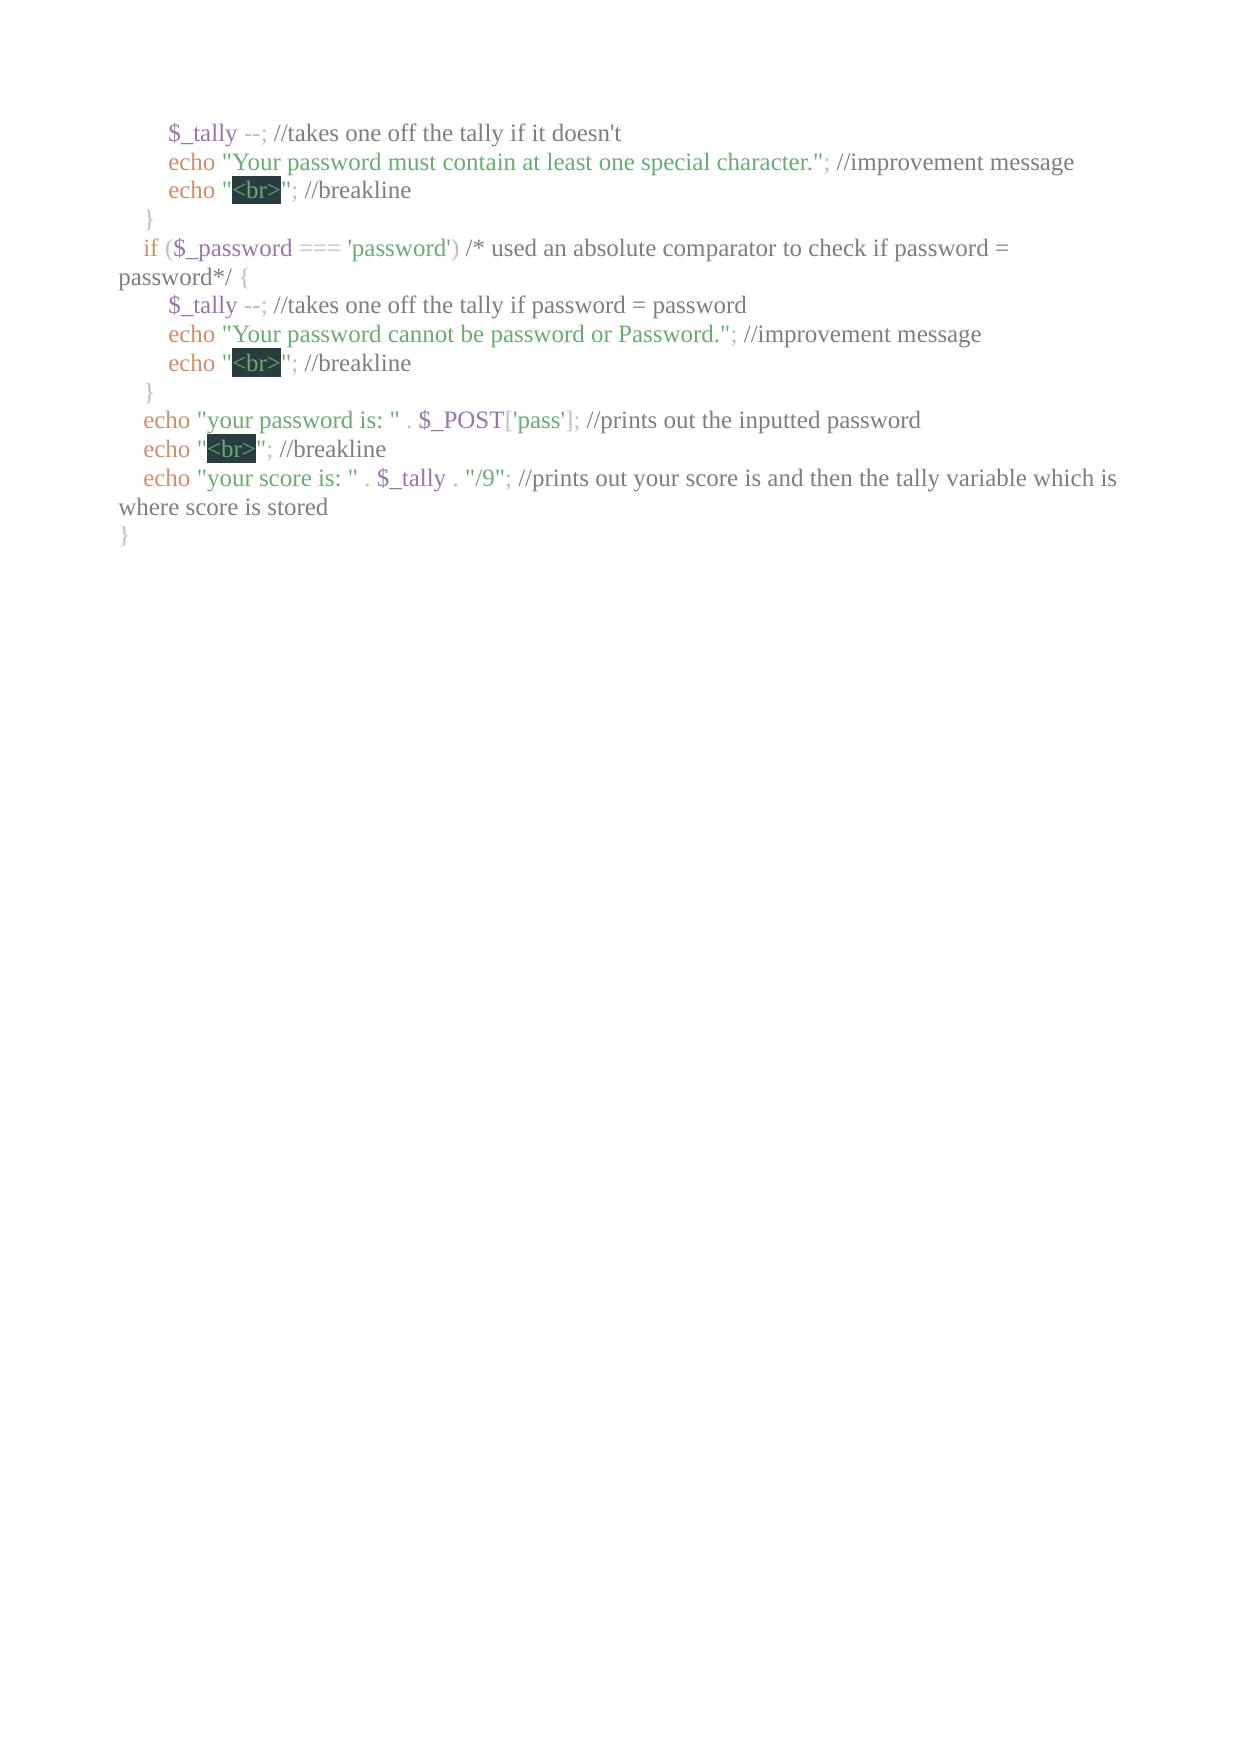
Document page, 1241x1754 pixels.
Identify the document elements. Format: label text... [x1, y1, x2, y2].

text $_tally --; //takes one off the tally if it doesn't echo "Your password must contain at least one special character."; //improvement message echo "<br>"; //breakline } if ($_password === 'password') /* used an absolute comparator to check if password = password*/ { $_tally --; //takes one off the tally if password = password echo "Your password cannot be password or Password."; //improvement message echo "<br>"; //breakline } echo "your password is: " . $_POST['pass']; //prints out the inputted password echo "<br>"; //breakline echo "your score is: " . $_tally . "/9"; //prints out your score is and then the tally variable which is where score is stored } [118, 118, 1122, 549]
